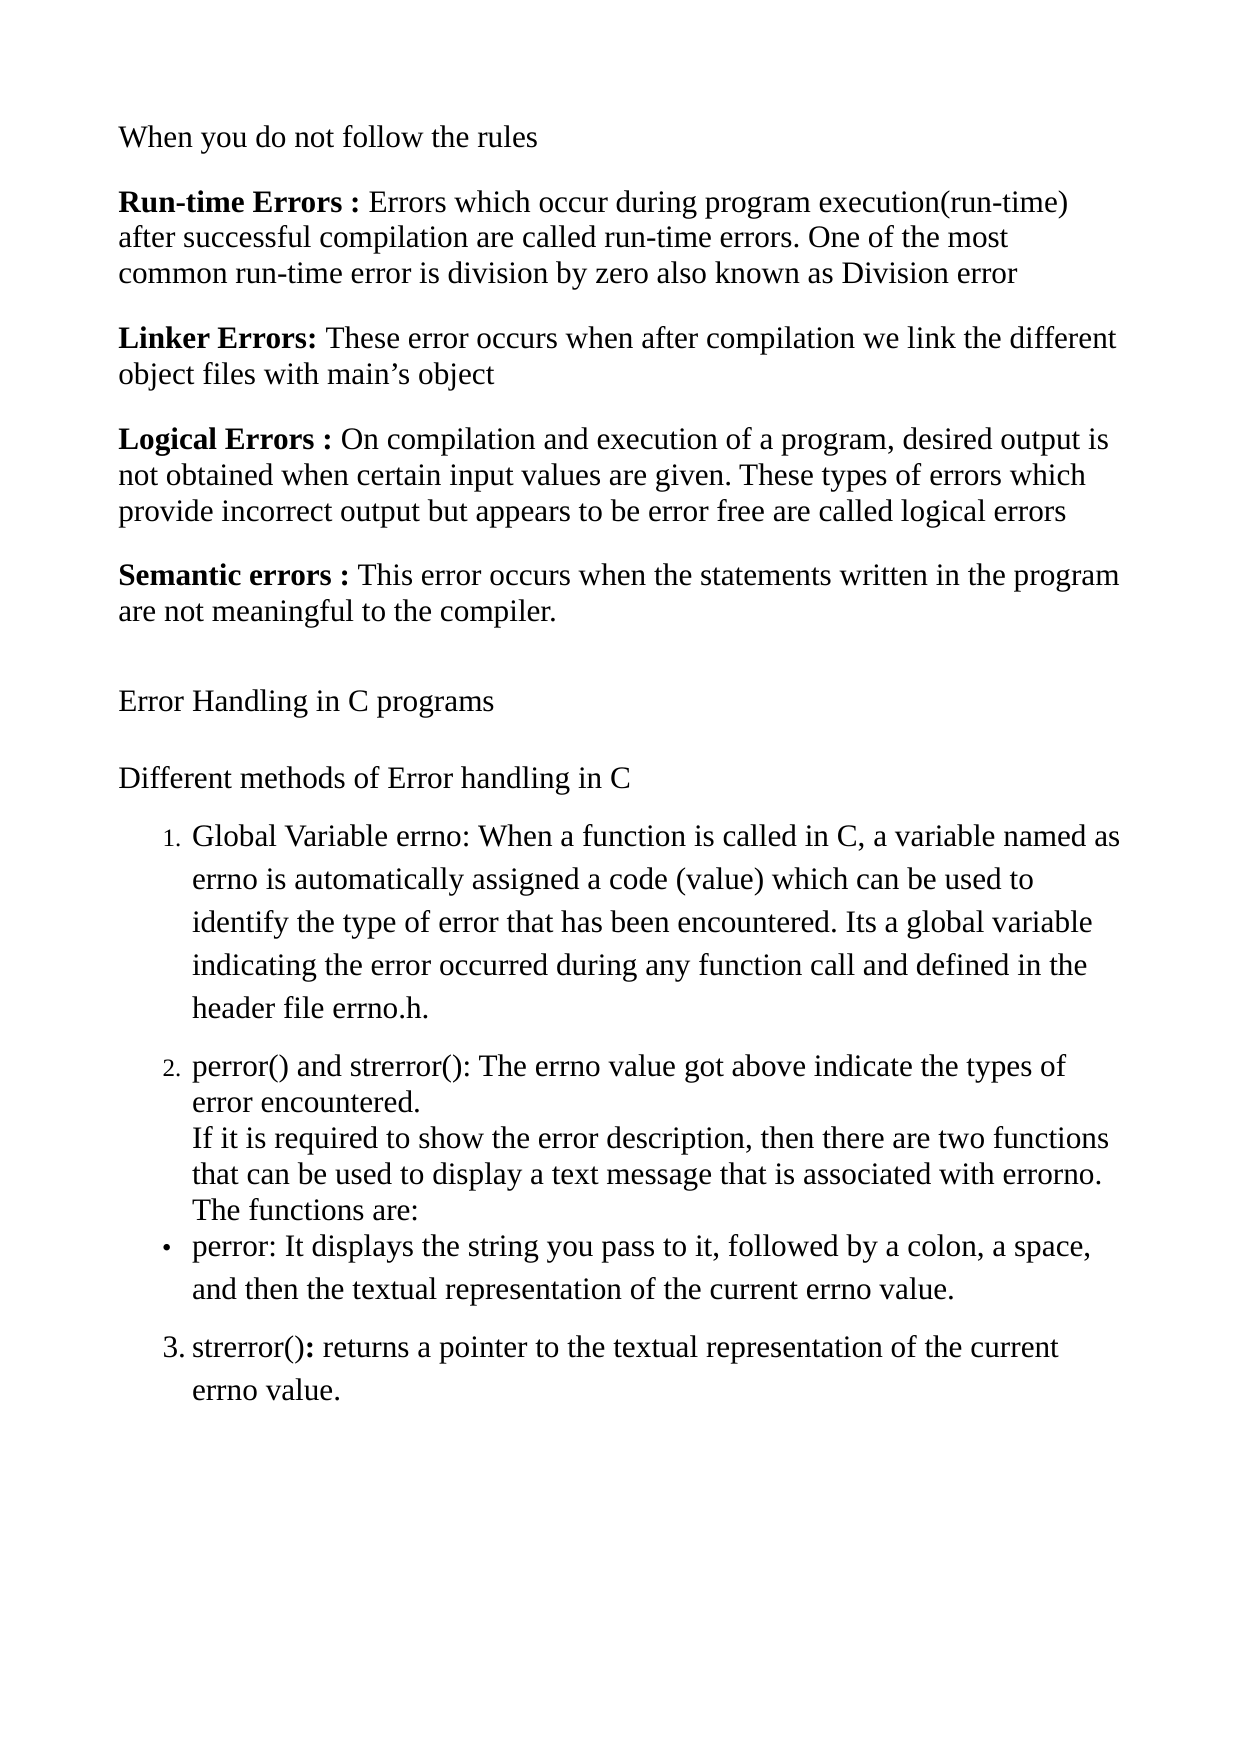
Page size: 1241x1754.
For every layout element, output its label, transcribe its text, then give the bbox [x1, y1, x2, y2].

subtitle Error Handling in C programs [118, 682, 1122, 718]
text Linker Errors: These error occurs when after compilation we link the different object files with main’s object [118, 319, 1122, 391]
list perror: It displays the string you pass to it, followed by a colon, a space, and then the textual representation of the current errno value. [162, 1227, 1122, 1306]
text Run-time Errors : Errors which occur during program execution(run-time) after successful compilation are called run-time errors. One of the most common run-time error is division by zero also known as Division error [118, 183, 1122, 291]
list perror() and strerror(): The errno value got above indicate the types of error encountered. If it is required to show the error description, then there are two functions that can be used to display a text message that is associated with errorno. The functions are: [162, 1047, 1122, 1227]
text Different methods of Error handling in C [118, 759, 1122, 795]
text When you do not follow the rules [118, 118, 1122, 154]
text Semantic errors : This error occurs when the statements written in the program are not meaningful to the compiler. [118, 557, 1122, 628]
list Global Variable errno: When a function is called in C, a variable named as errno is automatically assigned a code (value) which can be used to identify the type of error that has been encountered. Its a global variable indicating the error occurred during any function call and defined in the header file errno.h. [162, 817, 1122, 1026]
text Logical Errors : On compilation and execution of a program, desired output is not obtained when certain input values are given. These types of errors which provide incorrect output but appears to be error free are called logical errors [118, 420, 1122, 528]
list strerror(): returns a pointer to the textual representation of the current errno value. [162, 1328, 1122, 1407]
